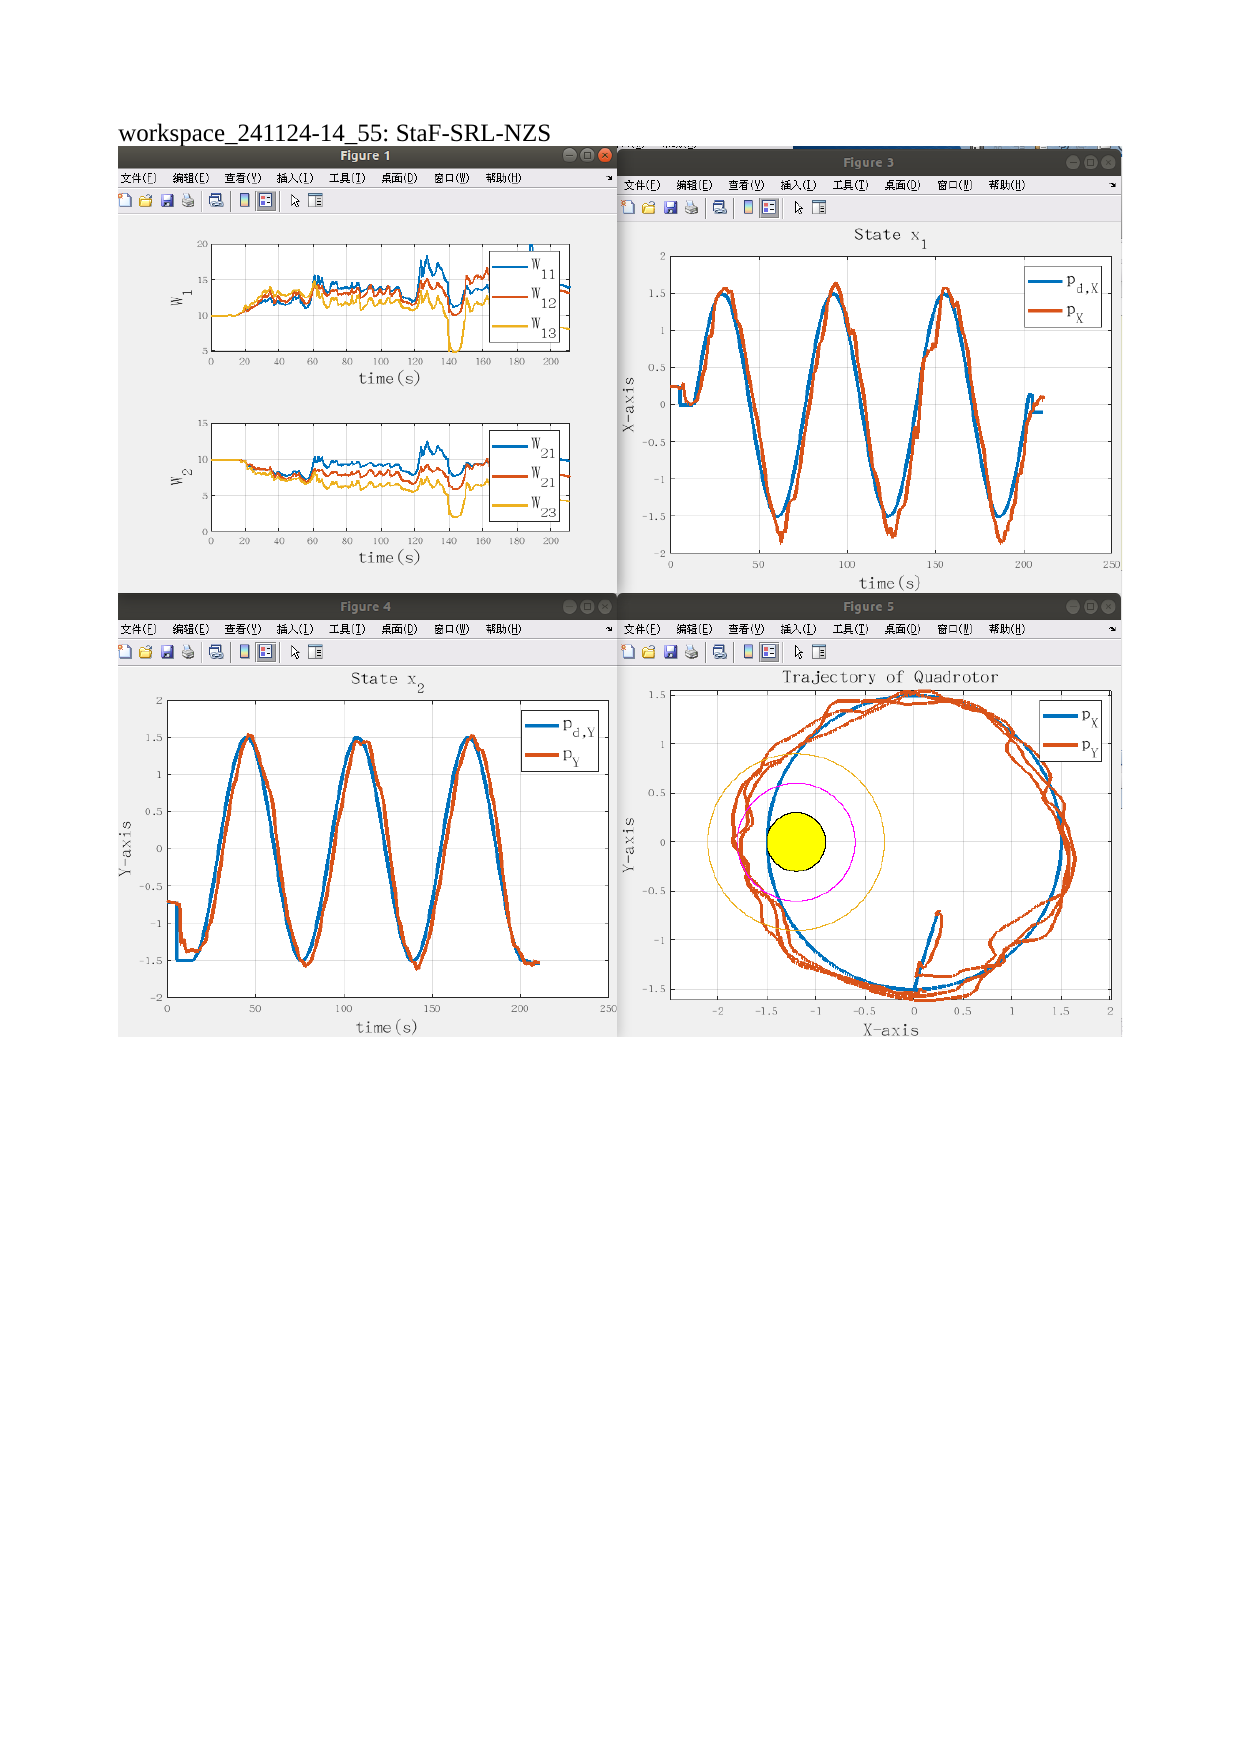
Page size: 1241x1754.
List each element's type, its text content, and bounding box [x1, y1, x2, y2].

text workspace_241124-14_55: StaF-SRL-NZS [118, 118, 1122, 146]
picture [118, 146, 1123, 1037]
